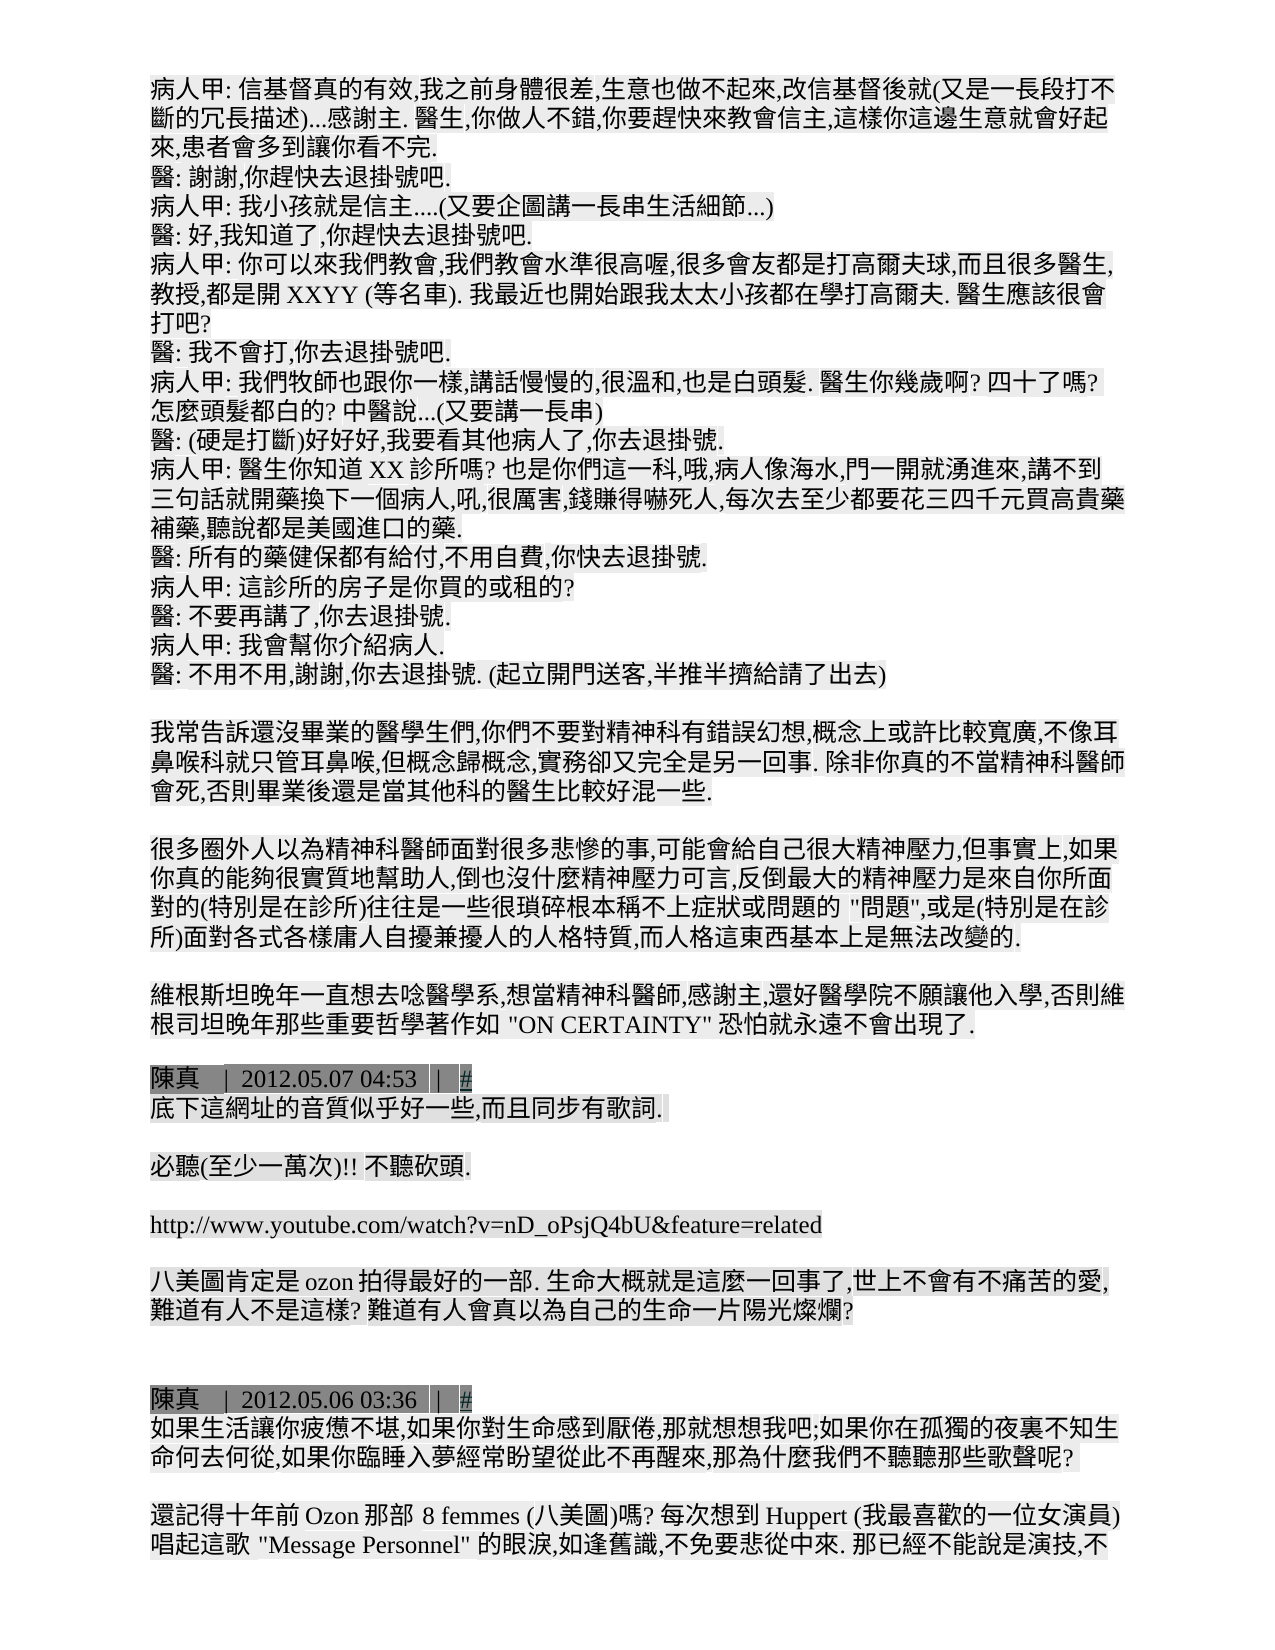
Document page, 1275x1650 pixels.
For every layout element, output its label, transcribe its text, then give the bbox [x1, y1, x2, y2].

text 醫: 第一次來嗎? 你怎麼樣? 哪裡不舒服? 病人甲: 嘿嘿,不用說了,我說這樣你就應該懂了吧? 醫: 我不懂,可以說明一下嗎? 病人甲: (很有自信地笑)嘿嘿嘿,不用問我. 醫: 我要知道你需要我做什麼? 病人甲: 你是醫生,我講這樣就很清楚了,還有什麼好說? 醫: ....(默然一會)你不說我怎麼會知道? 病人甲: 就是阿雄啊. 醫: 誰是阿雄? 病人甲: 我兒子啦. 醫:你兒子? 然後呢? 病人甲: 不知道他在幹什麼. 就是那家速食店啊. 醫: 什麼速食店? 所以... 病人甲: 中華路那一家,裝潢不錯,不過也沒什麼啦,年輕人就是要創業. 醫: 我聽不懂,你希望我幫你做些什麼呢? 你身體有什麼不舒服嗎? 病人甲: 胃不好啦. 醫: 怎樣不好. 病人甲: 哪有? 哪有什麼不好? 整天大魚大肉,鐵胃怎麼會不好? 醫: ....? 醫: 那你來看病是要為了什麼? 病人甲: 中華路轉角不是還有一家什麼火鍋店嗎? 我們常常去那裡吃, 不知道是吃了什麼死人骨頭結果卻睡不著. 醫: 你是說你失眠嗎? 病人甲: 睡得像豬,哪有失眠? 醫:....? 醫: 那你是希望我做什麼? 病人甲: 看有沒有什麼藥可以顧腦? 醫: 你的腦怎麼了? 病人甲: 不知道. 醫: 那為什麼要顧腦? 病人甲: 嘿嘿嘿,我就講到這裡,其它不用多說了.(接著用大約十分鐘開始詳細描述阿雄也就是他兒子跟生意夥伴甲乙病丁戊己庚辛的瑣碎對話) 醫: 你跟我講你兒子這些對話,是要告訴我什麼? 病人甲: 你不覺得我兒子(做生意)很厲害嗎? 醫: 嗯,很厲害. 那你是要我做什麼? 病人甲: 啊你不是在問我的腦? 什麼事我都記得,再久的一句話我也記得. 醫: 那很好啊,為什麼要顧腦? 病人甲: 聽人家說你這裡顧腦很厲害. 醫: 世界上沒有什麼顧腦的藥,所有的藥都是為了治療某一些症狀,如果你沒有症狀就不用吃藥. 病人甲: 我兒子說他有時候頭會暈暈,那是怎麼樣?我想說順便也幫他拿藥. 醫: 那你得叫他自己親自來看診才能檢查,而不是叫你代替他來看病. 病人甲: 他都是吃中藥,通血路,你們這裡有沒有可以通血路的? 醫: 你要叫他自己來看醫生做檢查 病人甲: 中醫是說他氣血比較虛. 這個你們西醫比較不懂吧. 醫: 這我沒意見,但你要叫他自己去看病而不是你來幫他拿什麼顧腦通血路. 病人甲: 我們父子肝火都比較旺,人比較會疲勞. 醫: 你兒子要叫他自己親自去看病,如果是你自己比較疲勞,那就多休息或做一些基本的身體檢查比如肝功能. 病人甲: 那為什麼中醫把個脈就說我虛火旺腎比較虛而且心臟沒力? 診斷得準準準!! 醫: 我聽不懂中醫那些說法,而且也不相信把個脈就馬上知道五臟六腑的狀況. 但是如果你相信,那就去給中醫看. 病人甲: 可是就是吃沒效啊,我聽人家在講你這邊不錯所以才來找你. 醫: 但是我不知道你到底是哪裡不舒服? 病人甲: 你是醫生啊. 醫: 但是我不會算命也不會診斷經脈血路,你不自己說我不可能知道你哪裡不舒服. 病人甲: (開始又進入細節描述,描述自己的居家狀況及好朋友之間的日常對話.) 醫: (已經問診了半個小時,疲憊不堪,努力打斷他的日常生活細節描述)嗯,我知道,你朋友很多,事業很成功,子女很有才華. 你應該沒什麼病,那你去退掛號好了. 病人甲: 沒病是你說的喔,回去之後如果怎麼樣你要負責嗎? 嘿嘿嘿...醫生你很幽默喔. 醫: 我是說我不知道我能幫助你什麼. 病人甲: 不然你開一些維他命給我好了. 醫: 維他命也是藥,不能亂吃. 你飲食營養狀況不好嗎? 病人甲: 你沒看我肥得像豬,我朋友常笑我說幹你娘你是吃一吃要抓去殺豬公是不是? 嘿嘿嘿.. 醫: 所以你不用補充維他命. 病人甲: 有時頭皮會癢癢那是怎樣? 醫: (...無奈默然)那應該沒什麼. 病人甲: 常想要去揉眼睛,揉一揉就會去照鏡子看眼睛有沒有紅紅. 醫:... 病人甲: 那你看我會不會工作操勞,幹伊娘有時候貨一直進來,處理不完搞到很晚,我這樣是不是工作太累? 醫: 累不累是看你自己的感受,工作累不是一種病. 你去退掛號吧. 病人甲: 有時候會抱心抱心那是怎樣? 醫: 抱心是想吐的意思嗎? 常常這樣嗎? 病人甲: 沒有啦,常常這樣你爸我不就沒命了. 醫: 如果不是常常這樣那就沒關係. 若不放心就去找相關的專科醫師做檢查. 病人甲: 最主要是要顧腦和顧腰子(即腎臟),根據中醫在講....(又進入一長串緩慢而冗長有關中醫理論的瑣碎描述) 醫: (已經問診快一小時了,努力打斷對方的談話)如果你認同這些說法,就去找中醫,我沒意見,但我沒辦法開藥給你,你去退掛號. 病人甲: 沒開藥不用收費吧,不然我就虧大了. 醫: 不用,都不用錢,你直接去退掛號,就當做你沒有來看診. 病人甲: 醫生,請教一下為什麼我們人會氣血不順,飲食上要注意什麼? 醫: 我不懂那些. 你去看中醫吧. 病人甲: 醫生,你是基督徒嗎? 醫: 我不是. 你要不要去退掛號? 護士說外面有一些病人等很久在抗議說不等了要回去了,我們已經講很久了. 病人甲: 信基督真的有效,我之前身體很差,生意也做不起來,改信基督後就(又是一長段打不斷的冗長描述)...感謝主. 醫生,你做人不錯,你要趕快來教會信主,這樣你這邊生意就會好起來,患者會多到讓你看不完. 醫: 謝謝,你趕快去退掛號吧. 病人甲: 我小孩就是信主....(又要企圖講一長串生活細節...) 醫: 好,我知道了,你趕快去退掛號吧. 病人甲: 你可以來我們教會,我們教會水準很高喔,很多會友都是打高爾夫球,而且很多醫生,教授,都是開XXYY (等名車). 我最近也開始跟我太太小孩都在學打高爾夫. 醫生應該很會打吧? 醫: 我不會打,你去退掛號吧. 病人甲: 我們牧師也跟你一樣,講話慢慢的,很溫和,也是白頭髮. 醫生你幾歲啊? 四十了嗎? 怎麼頭髮都白的? 中醫說...(又要講一長串) 醫: (硬是打斷)好好好,我要看其他病人了,你去退掛號. 病人甲: 醫生你知道XX診所嗎? 也是你們這一科,哦,病人像海水,門一開就湧進來,講不到三句話就開藥換下一個病人,吼,很厲害,錢賺得嚇死人,每次去至少都要花三四千元買高貴藥補藥,聽說都是美國進口的藥. 醫: 所有的藥健保都有給付,不用自費,你快去退掛號. 病人甲: 這診所的房子是你買的或租的? 醫: 不要再講了,你去退掛號. 病人甲: 我會幫你介紹病人. 醫: 不用不用,謝謝,你去退掛號. (起立開門送客,半推半擠給請了出去) 我常告訴還沒畢業的醫學生們,你們不要對精神科有錯誤幻想,概念上或許比較寬廣,不像耳鼻喉科就只管耳鼻喉,但概念歸概念,實務卻又完全是另一回事. 除非你真的不當精神科醫師會死,否則畢業後還是當其他科的醫生比較好混一些. 很多圈外人以為精神科醫師面對很多悲慘的事,可能會給自己很大精神壓力,但事實上,如果你真的能夠很實質地幫助人,倒也沒什麼精神壓力可言,反倒最大的精神壓力是來自你所面對的(特別是在診所)往往是一些很瑣碎根本稱不上症狀或問題的 "問題",或是(特別是在診所)面對各式各樣庸人自擾兼擾人的人格特質,而人格這東西基本上是無法改變的. 維根斯坦晚年一直想去唸醫學系,想當精神科醫師,感謝主,還好醫學院不願讓他入學,否則維根司坦晚年那些重要哲學著作如 "ON CERTAINTY" 恐怕就永遠不會出現了. [150, 75, 1125, 1039]
text 如果生活讓你疲憊不堪,如果你對生命感到厭倦,那就想想我吧;如果你在孤獨的夜裏不知生命何去何從,如果你臨睡入夢經常盼望從此不再醒來,那為什麼我們不聽聽那些歌聲呢? 還記得十年前Ozon那部 8 femmes (八美圖)嗎? 每次想到Huppert (我最喜歡的一位女演員)唱起這歌 "Message Personnel" 的眼淚,如逢舊識,不免要悲從中來. 那已經不能說是演技,不 [150, 1414, 1125, 1560]
text 陳真 | 2012.05.06 03:36 | # [150, 1385, 1125, 1414]
text 底下這網址的音質似乎好一些,而且同步有歌詞. 必聽(至少一萬次)!! 不聽砍頭. http://www.youtube.com/watch?v=nD_oPsjQ4bU&feature=related 八美圖肯定是ozon拍得最好的一部. 生命大概就是這麼一回事了,世上不會有不痛苦的愛,難道有人不是這樣? 難道有人會真以為自己的生命一片陽光燦爛? [150, 1094, 1125, 1360]
text 陳真 | 2012.05.07 04:53 | # [150, 1064, 1125, 1094]
